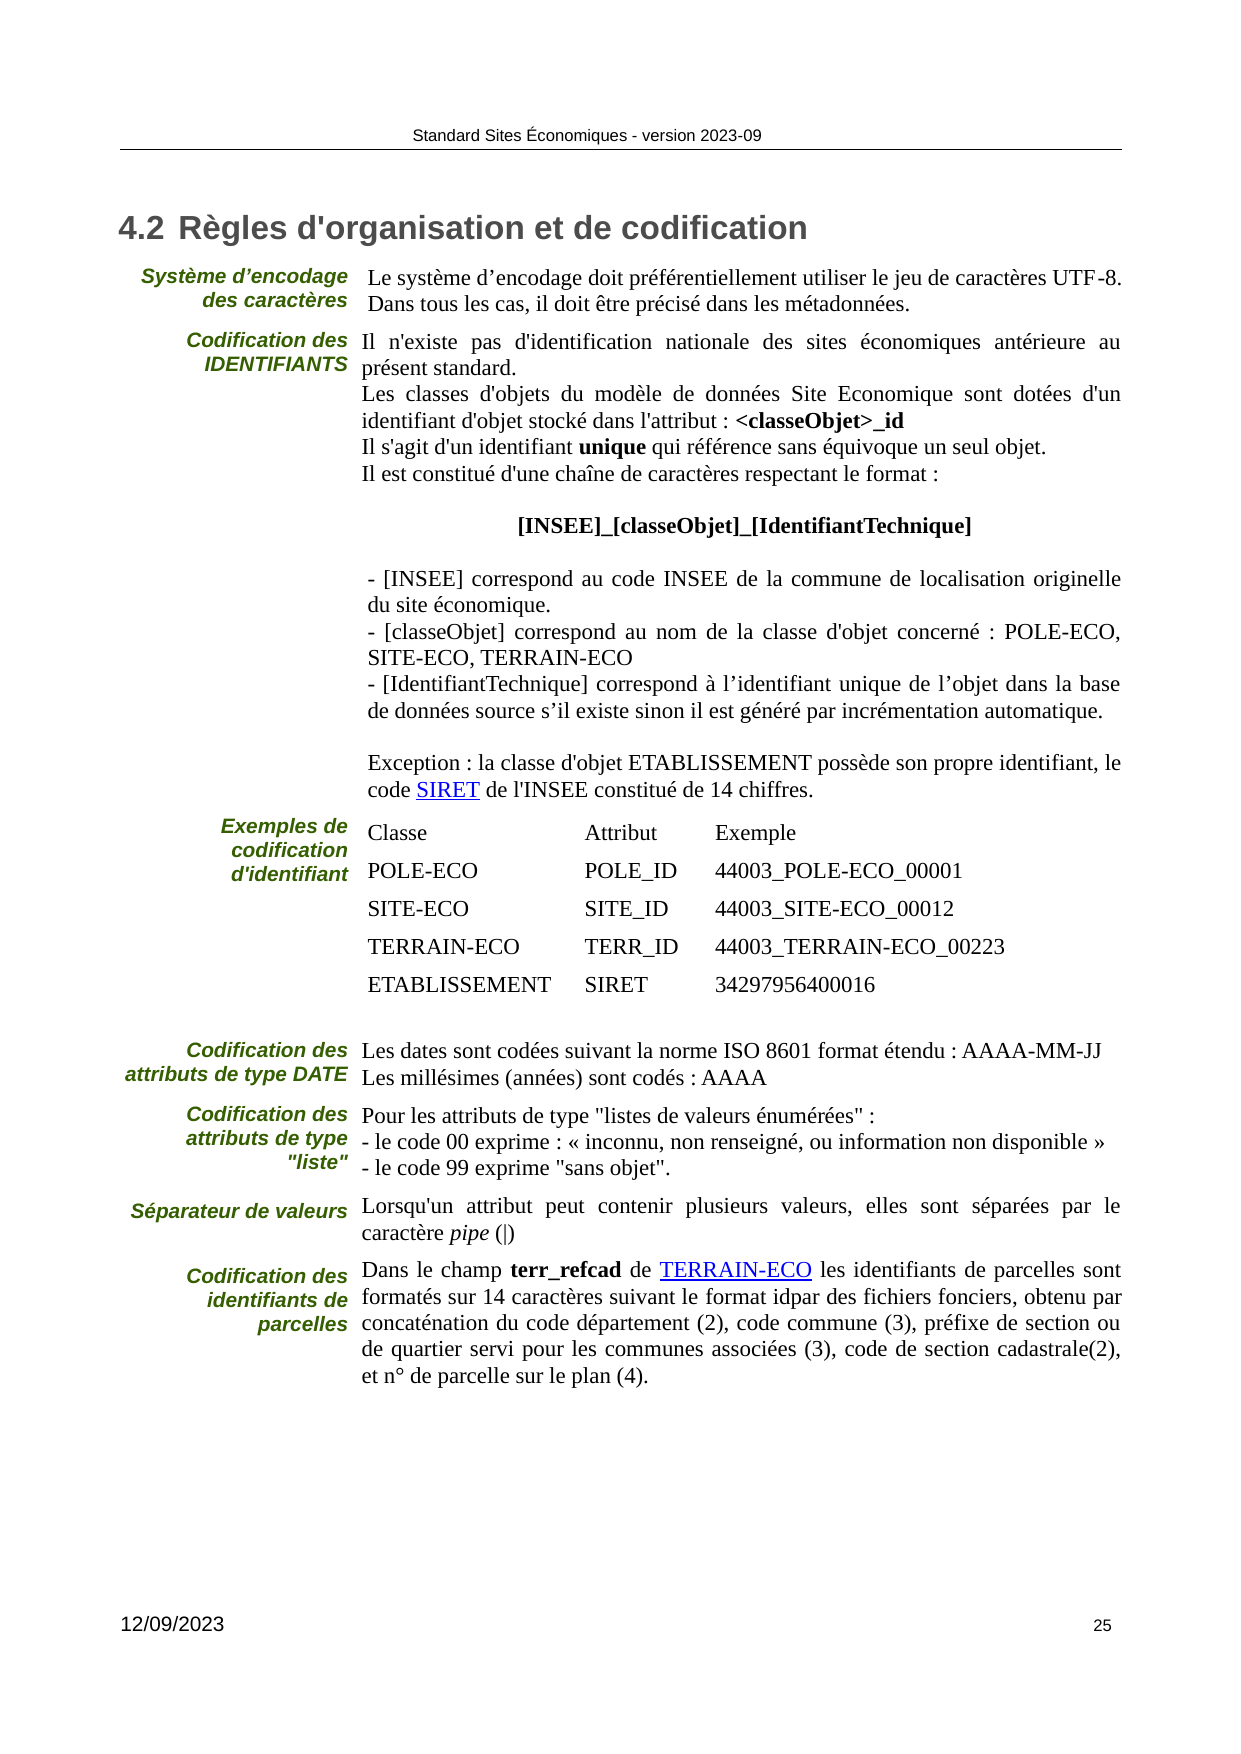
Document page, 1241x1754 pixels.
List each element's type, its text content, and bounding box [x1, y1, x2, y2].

table_cell Codification des IDENTIFIANTS [118, 322, 356, 808]
table_cell Codification des identifiants de parcelles [118, 1251, 356, 1394]
table_cell ETABLISSEMENT [356, 965, 573, 1003]
table_cell 44003_TERRAIN-ECO_00223 [703, 927, 1122, 965]
table_cell [356, 808, 1122, 814]
table_cell Pour les attributs de type "listes de valeurs énumérées" : - le code 00 exprime : « inconnu, non renseigné, ou information non disponible » - le code 99 exprime "sans objet". [356, 1096, 1122, 1187]
table_cell Séparateur de valeurs [118, 1187, 356, 1251]
table_cell Il n'existe pas d'identification nationale des sites économiques antérieure au présent standard. Les classes d'objets du modèle de données Site Economique sont dotées d'un identifiant d'objet stocké dans l'attribut : <classeObjet>_id Il s'agit d'un identifiant unique qui référence sans équivoque un seul objet. Il est constitué d'une chaîne de caractères respectant le format : [INSEE]_[classeObjet]_[IdentifiantTechnique] - [INSEE] correspond au code INSEE de la commune de localisation originelle du site économique. - [classeObjet] correspond au nom de la classe d'objet concerné : POLE-ECO, SITE-ECO, TERRAIN-ECO - [IdentifiantTechnique] correspond à l’identifiant unique de l’objet dans la base de données source s’il existe sinon il est généré par incrémentation automatique. Exception : la classe d'objet ETABLISSEMENT possède son propre identifiant, le code SIRET de l'INSEE constitué de 14 chiffres. [356, 322, 1122, 808]
table_cell POLE_ID [573, 851, 703, 889]
table_cell TERRAIN-ECO [356, 927, 573, 965]
table_cell SITE_ID [573, 889, 703, 927]
table_header Attribut [573, 814, 703, 851]
table_header Exemple [703, 814, 1122, 851]
table_header Le système d’encodage doit préférentiellement utiliser le jeu de caractères UTF‑8. Dans tous les cas, il doit être précisé dans les métadonnées. [356, 258, 1122, 322]
table_cell TERR_ID [573, 927, 703, 965]
table_cell Lorsqu'un attribut peut contenir plusieurs valeurs, elles sont séparées par le caractère pipe (|) [356, 1187, 1122, 1251]
subtitle Règles d'organisation et de codification [118, 208, 1122, 246]
table_cell 44003_POLE-ECO_00001 [703, 851, 1122, 889]
table_cell Exemples de codification d'identifiant [118, 808, 356, 1032]
table_cell POLE-ECO [356, 851, 573, 889]
table_cell Codification des attributs de type "liste" [118, 1096, 356, 1187]
table_cell SIRET [573, 965, 703, 1003]
table_header Classe [356, 814, 573, 851]
table_cell Les dates sont codées suivant la norme ISO 8601 format étendu : AAAA-MM-JJ Les millésimes (années) sont codés : AAAA [356, 1032, 1122, 1096]
table_cell Codification des attributs de type DATE [118, 1032, 356, 1096]
table_cell 34297956400016 [703, 965, 1122, 1003]
table_cell Dans le champ terr_refcad de TERRAIN-ECO les identifiants de parcelles sont formatés sur 14 caractères suivant le format idpar des fichiers fonciers, obtenu par concaténation du code département (2), code commune (3), préfixe de section ou de quartier servi pour les communes associées (3), code de section cadastrale(2), et n° de parcelle sur le plan (4). [356, 1251, 1122, 1394]
table_cell [356, 1003, 1122, 1032]
table_cell 44003_SITE-ECO_00012 [703, 889, 1122, 927]
table_cell SITE-ECO [356, 889, 573, 927]
table_header Système d’encodage des caractères [118, 258, 356, 322]
